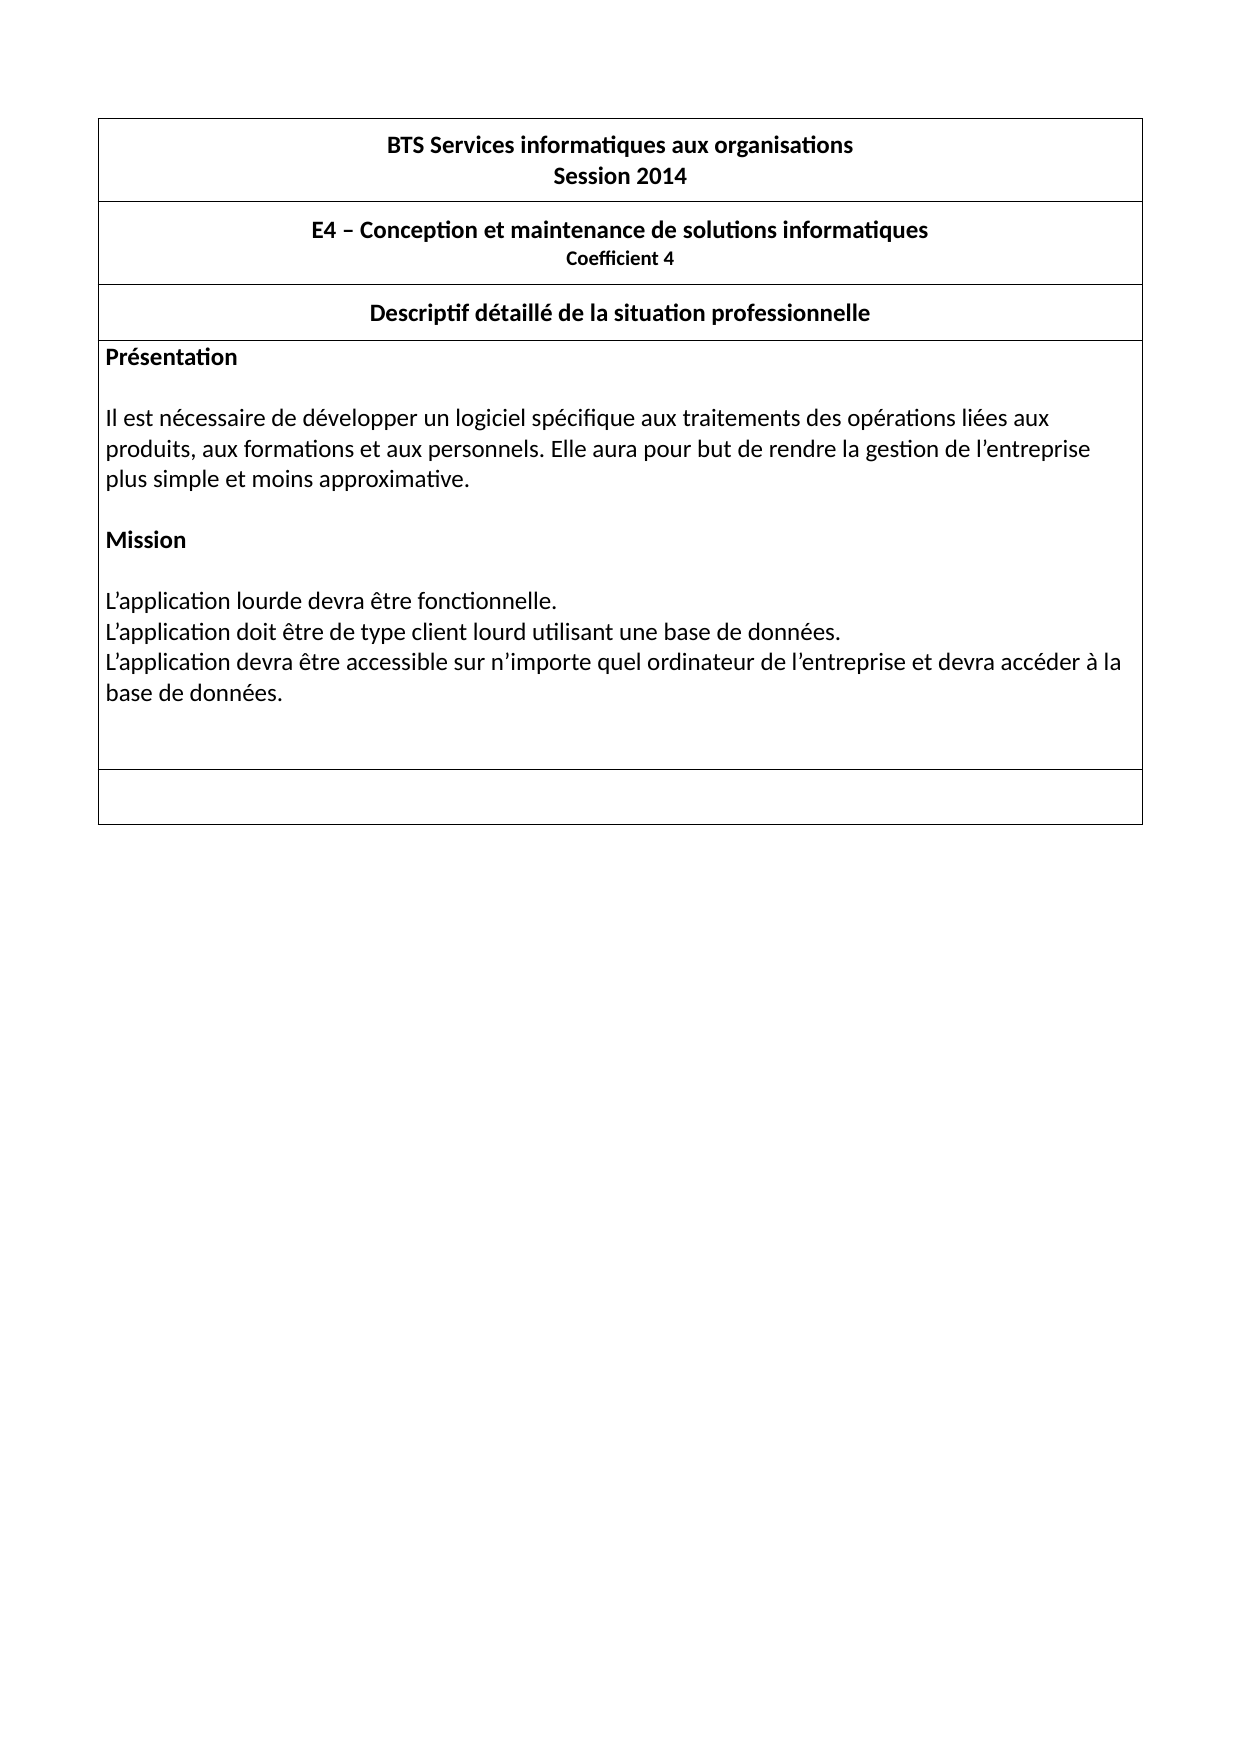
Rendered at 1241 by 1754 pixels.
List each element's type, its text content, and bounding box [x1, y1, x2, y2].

table_header BTS Services informatiques aux organisations Session 2014 [99, 119, 1142, 201]
table_cell E4 – Conception et maintenance de solutions informatiques Coefficient 4 [99, 202, 1142, 283]
table_cell Présentation Il est nécessaire de développer un logiciel spécifique aux traitements des opérations liées aux produits, aux formations et aux personnels. Elle aura pour but de rendre la gestion de l’entreprise plus simple et moins approximative. Mission L’application lourde devra être fonctionnelle. L’application doit être de type client lourd utilisant une base de données. L’application devra être accessible sur n’importe quel ordinateur de l’entreprise et devra accéder à la base de données. [99, 341, 1142, 768]
table_cell [99, 770, 1142, 824]
table_cell Descriptif détaillé de la situation professionnelle [99, 285, 1142, 340]
